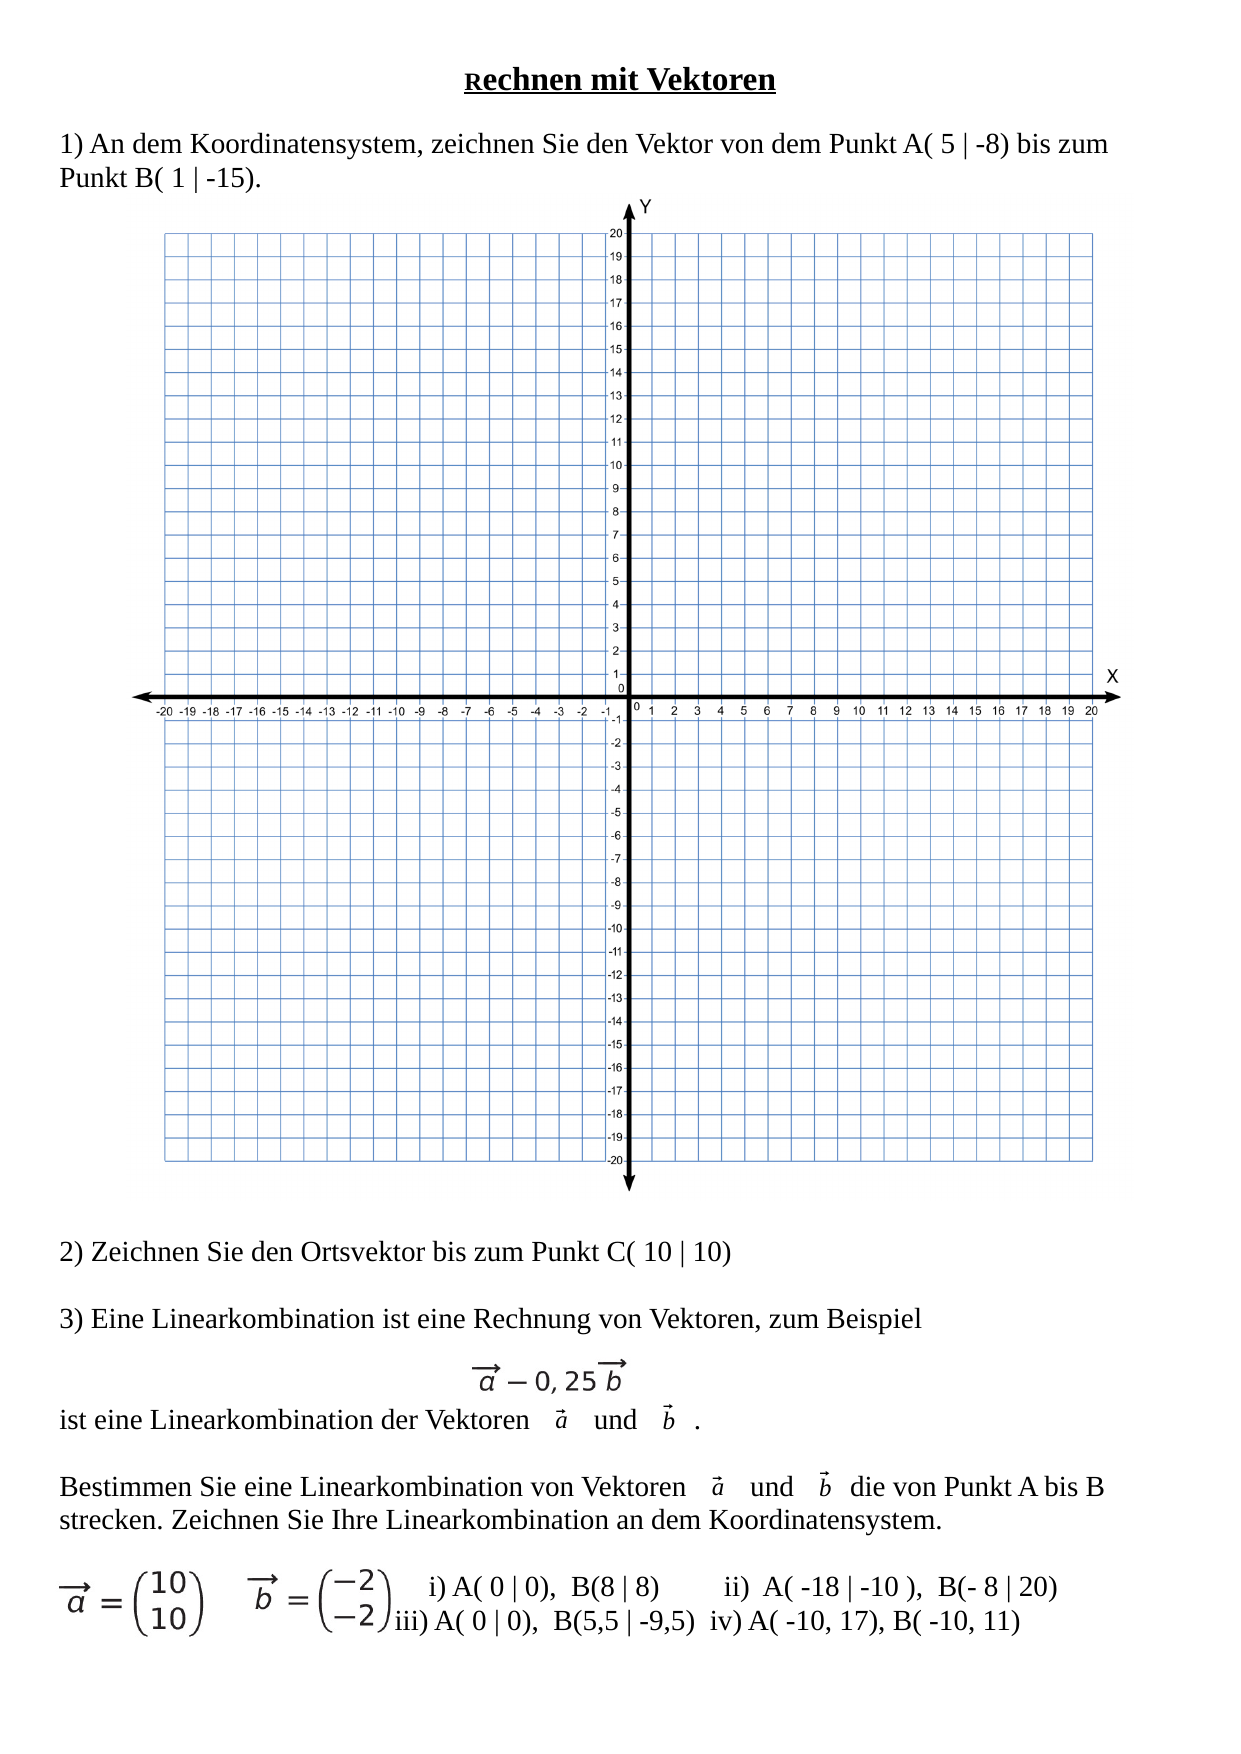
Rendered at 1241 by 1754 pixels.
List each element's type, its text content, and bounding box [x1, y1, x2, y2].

text 3) Eine Linearkombination ist eine Rechnung von Vektoren, zum Beispiel [59, 1301, 1181, 1335]
picture [243, 1568, 395, 1634]
picture [55, 1569, 208, 1638]
text [208, 1569, 243, 1603]
text 2) Zeichnen Sie den Ortsvektor bis zum Punkt C( 10 | 10) [59, 1234, 1181, 1268]
text iii) A( 0 | 0), B(5,5 | -9,5) iv) A( -10, 17), B( -10, 11) [208, 1603, 1181, 1637]
text 1) An dem Koordinatensystem, zeichnen Sie den Vektor von dem Punkt A( 5 | -8) bis zum Punkt B( 1 | -15). [59, 126, 1181, 193]
text i) A( 0 | 0), B(8 | 8) ii) A( -18 | -10 ), B(- 8 | 20) [395, 1569, 1181, 1603]
picture [469, 1352, 631, 1396]
text Rechnen mit Vektoren [59, 59, 1181, 97]
picture [125, 193, 1135, 1201]
text Bestimmen Sie eine Linearkombination von Vektoren und die von Punkt A bis B strecken. Zeichnen Sie Ihre Linearkombination an dem Koordinatensystem. [59, 1469, 1181, 1536]
text ist eine Linearkombination der Vektoren und . [59, 1402, 1181, 1435]
